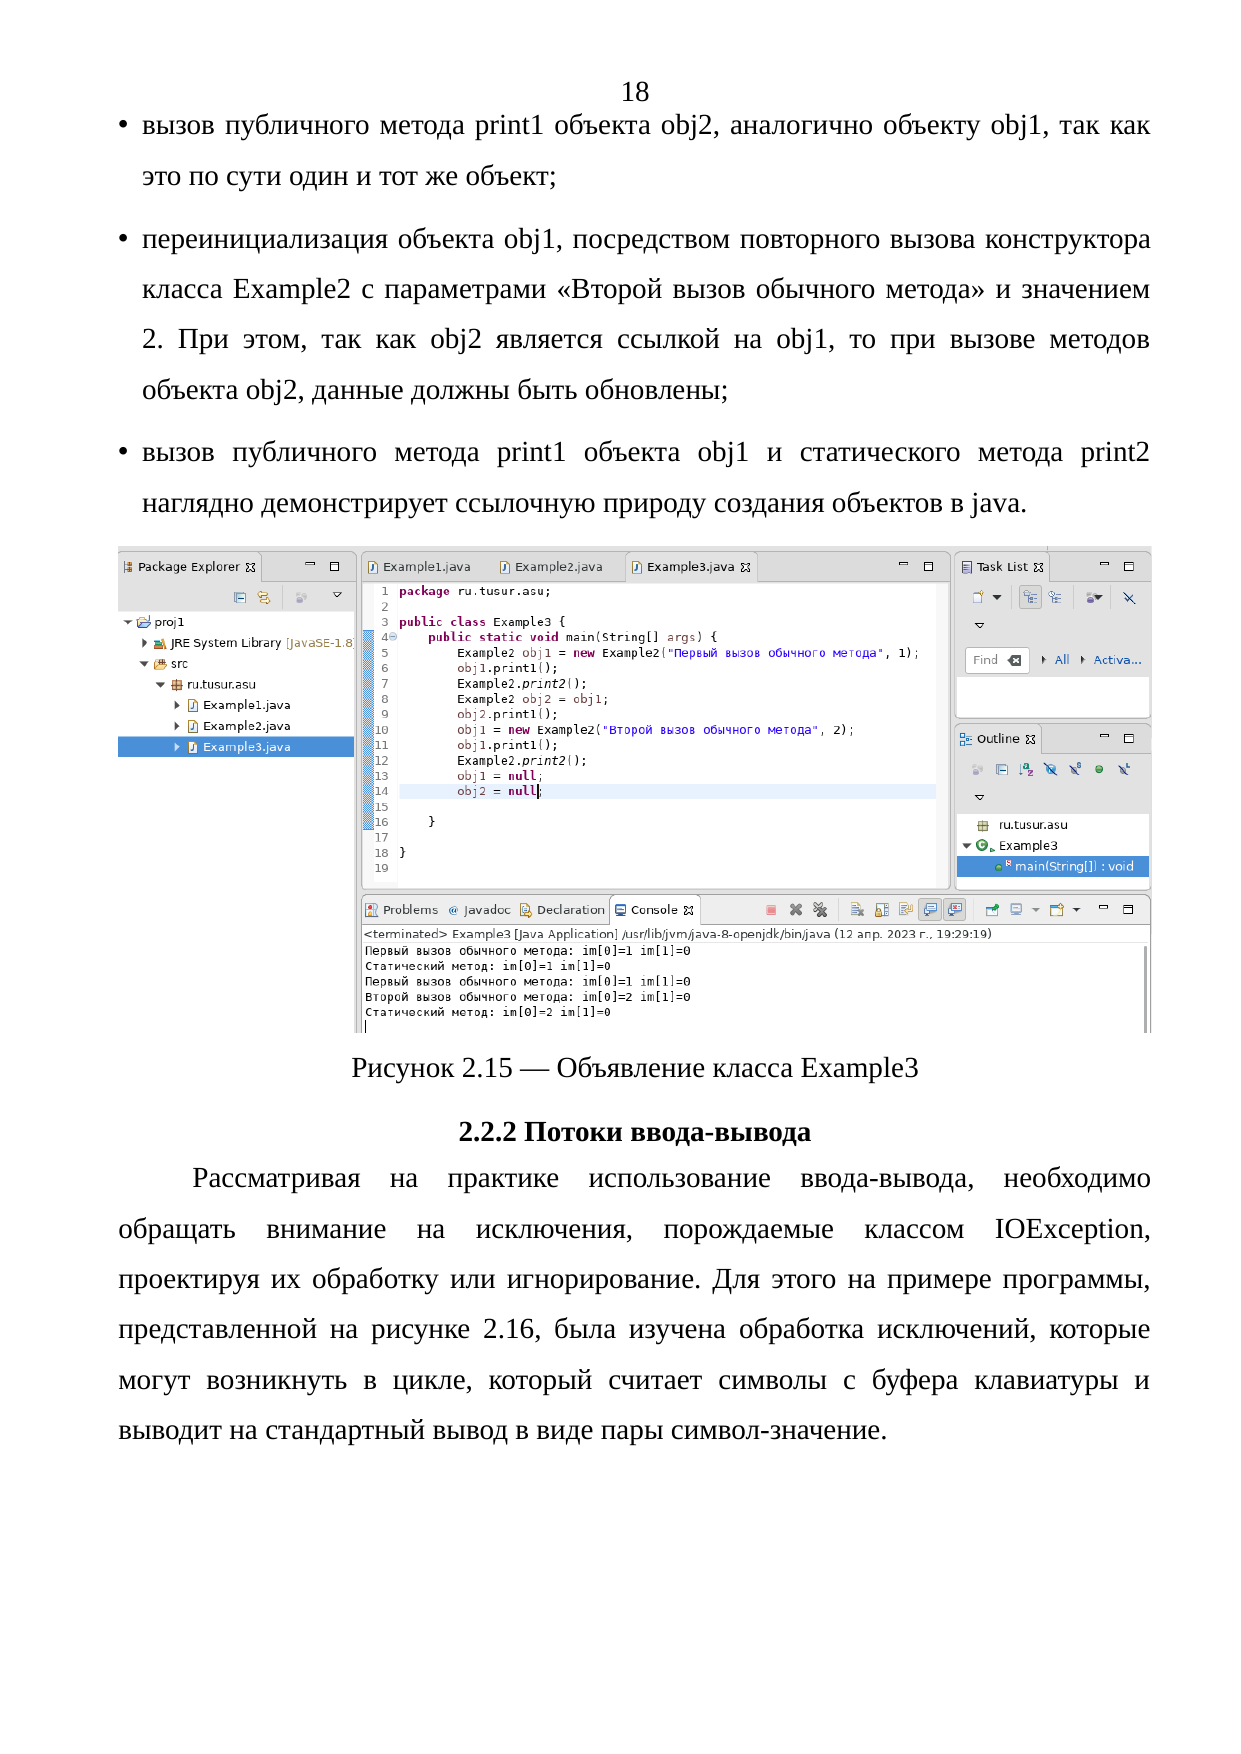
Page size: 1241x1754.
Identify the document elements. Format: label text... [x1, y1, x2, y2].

list вызов публичного метода print1 объекта obj2, аналогично объекту obj1, так как это по сути один и тот же объект; [118, 107, 1152, 191]
text Рассматривая на практике использование ввода-вывода, необходимо обращать внимание на исключения, порождаемые классом IOException, проектируя их обработку или игнорирование. Для этого на примере программы, представленной на рисунке 2.16, была изучена обработка исключений, которые могут возникнуть в цикле, который считает символы с буфера клавиатуры и выводит на стандартный вывод в виде пары символ-значение. [118, 1161, 1152, 1446]
list переинициализация объекта obj1, посредством повторного вызова конструктора класса Example2 с параметрами «Второй вызов обычного метода» и значением 2. При этом, так как obj2 является ссылкой на obj1, то при вызове методов объекта obj2, данные должны быть обновлены; [118, 221, 1152, 405]
list вызов публичного метода print1 объекта obj1 и статического метода print2 наглядно демонстрирует ссылочную природу создания объектов в java. [118, 434, 1152, 518]
picture [118, 546, 1152, 1033]
text Рисунок 2.15 — Объявление класса Example3 [118, 1033, 1152, 1083]
subtitle 2.2.2 Потоки ввода-вывода [118, 1114, 1152, 1148]
